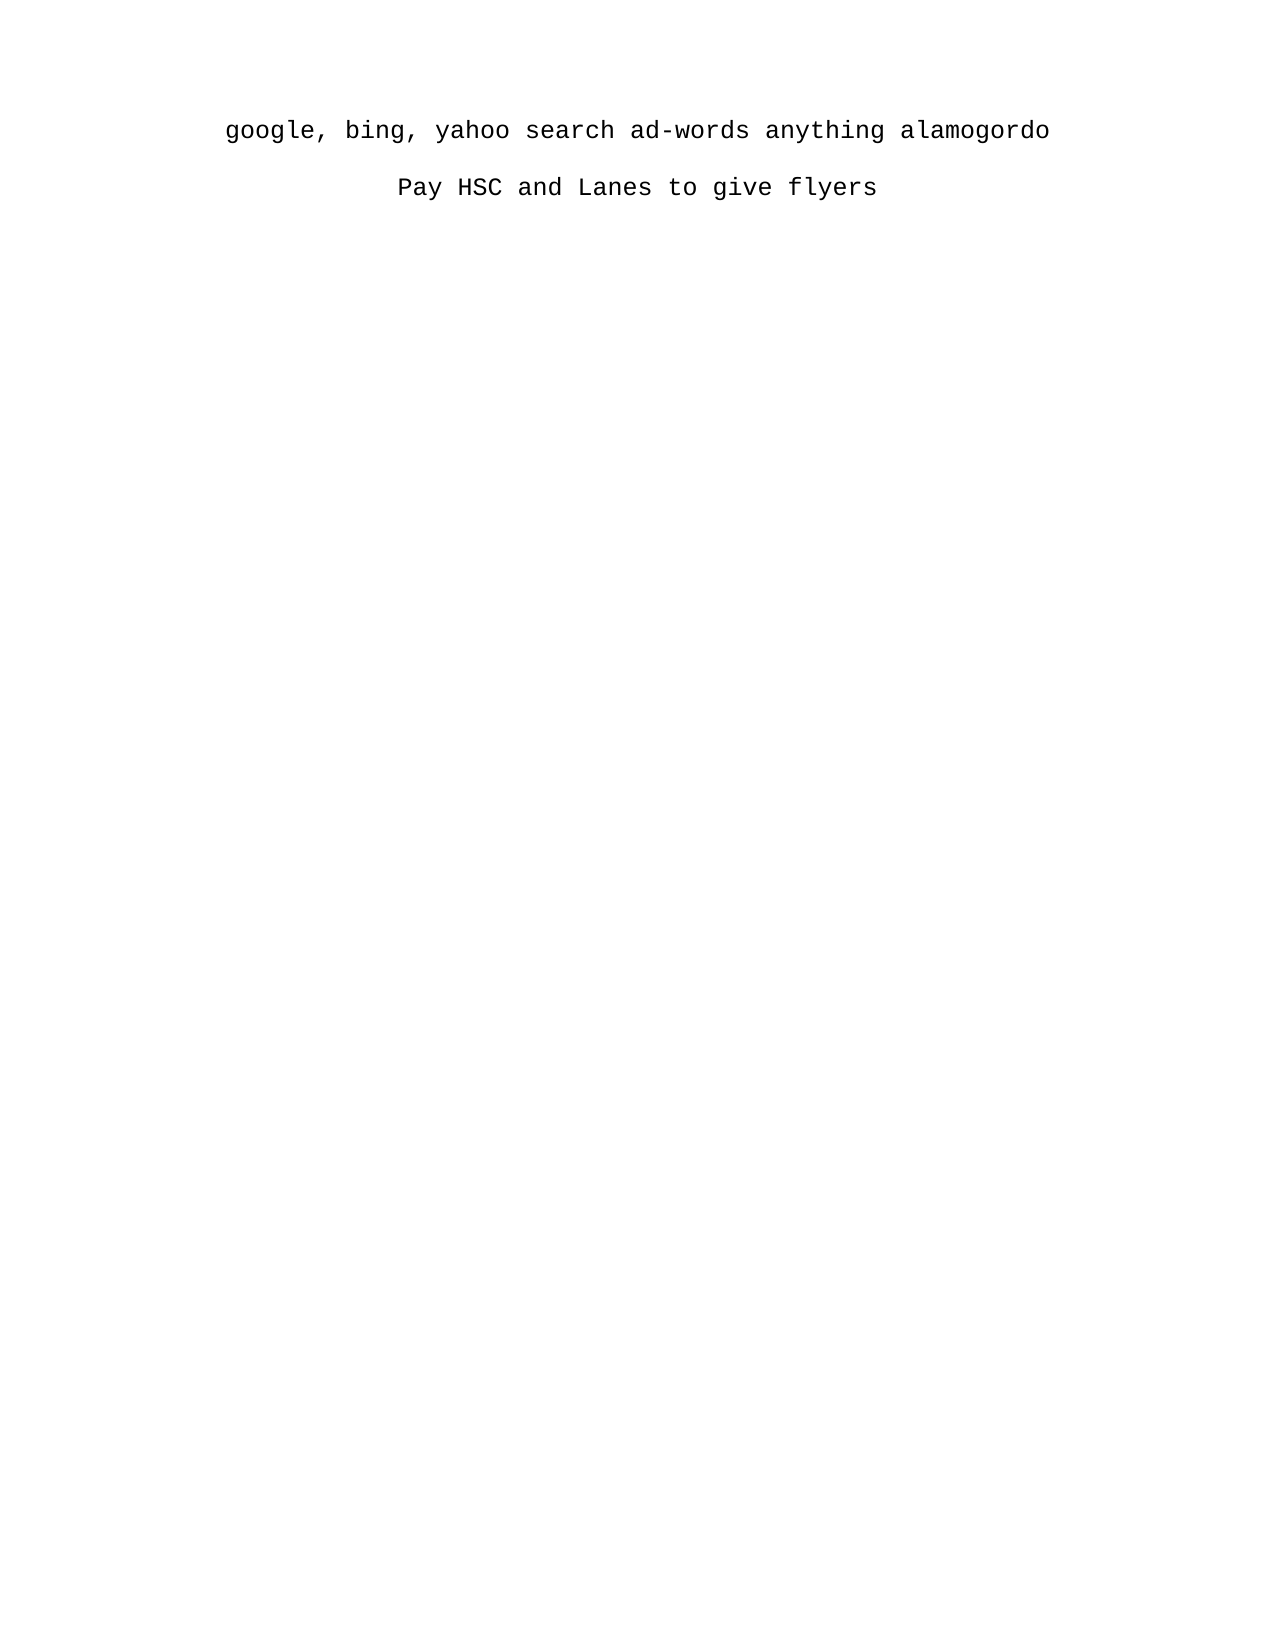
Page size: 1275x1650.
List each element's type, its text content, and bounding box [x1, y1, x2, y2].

text google, bing, yahoo search ad-words anything alamogordo [118, 118, 1157, 146]
text Pay HSC and Lanes to give flyers [118, 175, 1157, 203]
